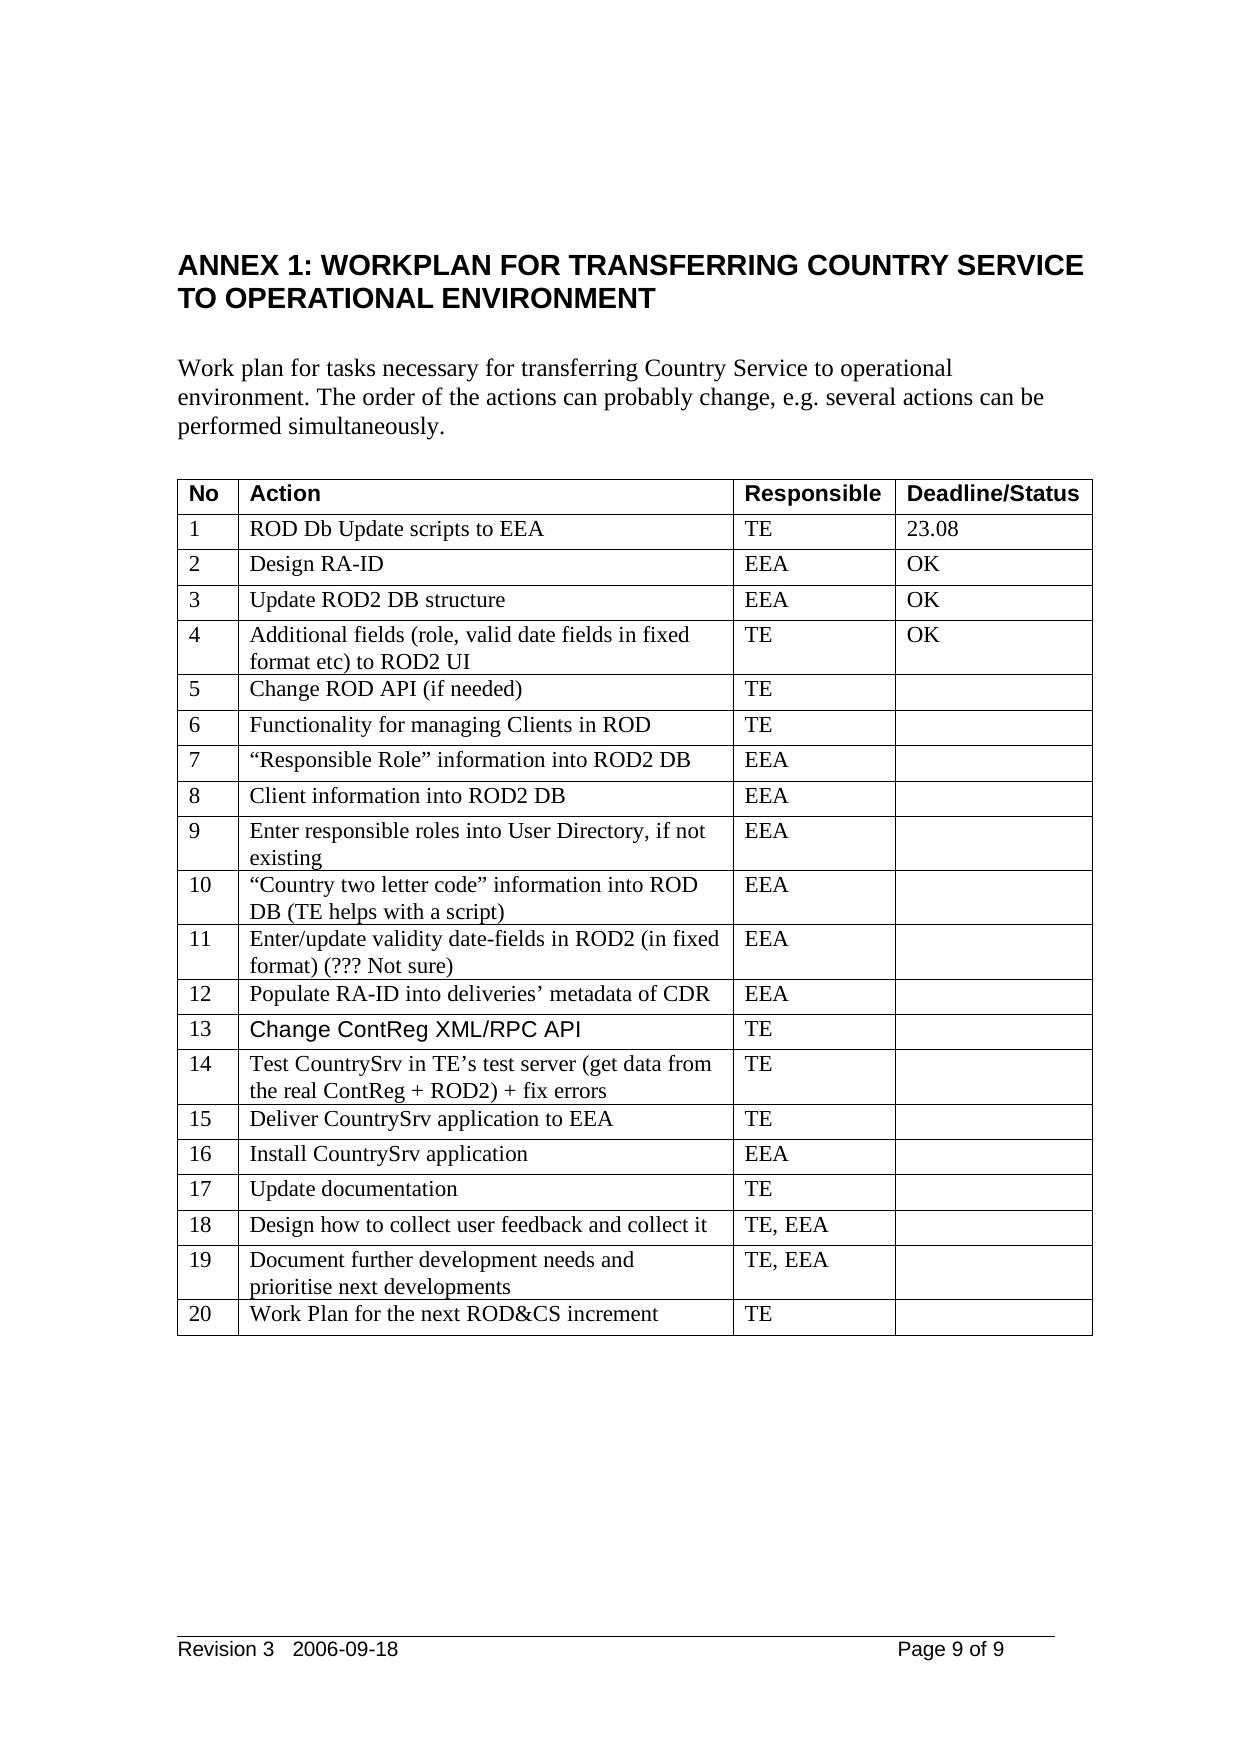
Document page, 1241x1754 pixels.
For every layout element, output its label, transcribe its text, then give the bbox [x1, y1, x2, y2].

table_cell 4 [178, 621, 238, 674]
table_cell 3 [178, 586, 238, 620]
table_cell Test CountrySrv in TE’s test server (get data from the real ContReg + ROD2) + fix errors [239, 1050, 733, 1103]
table_cell [896, 1246, 1092, 1299]
table_cell Document further development needs and prioritise next developments [239, 1246, 733, 1299]
table_cell EEA [734, 871, 895, 924]
table_cell 23.08 [896, 515, 1092, 549]
table_cell Deliver CountrySrv application to EEA [239, 1105, 733, 1139]
table_cell 8 [178, 782, 238, 816]
table_cell 5 [178, 675, 238, 710]
table_cell 2 [178, 550, 238, 585]
table_cell EEA [734, 782, 895, 816]
table_cell Enter responsible roles into User Directory, if not existing [239, 817, 733, 870]
table_cell 16 [178, 1140, 238, 1174]
table_header Deadline/Status [896, 480, 1092, 514]
table_cell Update documentation [239, 1175, 733, 1210]
table_cell 10 [178, 871, 238, 924]
table_cell TE [734, 1175, 895, 1210]
table_cell Change ContReg XML/RPC API [239, 1015, 733, 1049]
table_cell [896, 1175, 1092, 1210]
table_cell TE [734, 711, 895, 745]
table_cell [896, 746, 1092, 781]
table_cell 1 [178, 515, 238, 549]
table_cell [896, 1211, 1092, 1245]
table_cell Client information into ROD2 DB [239, 782, 733, 816]
table_cell “Responsible Role” information into ROD2 DB [239, 746, 733, 781]
table_cell TE, EEA [734, 1246, 895, 1299]
table_cell Change ROD API (if needed) [239, 675, 733, 710]
table_cell 19 [178, 1246, 238, 1299]
table_cell [896, 1050, 1092, 1103]
table_cell Functionality for managing Clients in ROD [239, 711, 733, 745]
table_cell OK [896, 621, 1092, 674]
table_header Action [239, 480, 733, 514]
table_cell 7 [178, 746, 238, 781]
table_cell Update ROD2 DB structure [239, 586, 733, 620]
table_cell EEA [734, 1140, 895, 1174]
table_cell [896, 980, 1092, 1014]
table_cell TE, EEA [734, 1211, 895, 1245]
table_header Responsible [734, 480, 895, 514]
table_cell EEA [734, 925, 895, 978]
table_cell TE [734, 1015, 895, 1049]
text Work plan for tasks necessary for transferring Country Service to operational environment. The order of the actions can probably change, e.g. several actions can be performed simultaneously. [177, 352, 1092, 439]
table_cell Additional fields (role, valid date fields in fixed format etc) to ROD2 UI [239, 621, 733, 674]
table_cell 12 [178, 980, 238, 1014]
table_cell TE [734, 1300, 895, 1335]
table_cell EEA [734, 550, 895, 585]
table_cell 20 [178, 1300, 238, 1335]
table_cell [896, 1015, 1092, 1049]
subtitle Annex 1: Workplan for transferring Country Service to operational environment [177, 248, 1092, 315]
table_cell TE [734, 1050, 895, 1103]
table_cell TE [734, 621, 895, 674]
table_cell Design RA-ID [239, 550, 733, 585]
table_cell “Country two letter code” information into ROD DB (TE helps with a script) [239, 871, 733, 924]
table_cell OK [896, 586, 1092, 620]
table_cell [896, 782, 1092, 816]
table_cell 9 [178, 817, 238, 870]
table_cell TE [734, 1105, 895, 1139]
table_cell Install CountrySrv application [239, 1140, 733, 1174]
table_cell 17 [178, 1175, 238, 1210]
table_cell [896, 1140, 1092, 1174]
table_cell Work Plan for the next ROD&CS increment [239, 1300, 733, 1335]
table_cell [896, 711, 1092, 745]
table_cell [896, 1105, 1092, 1139]
table_cell 15 [178, 1105, 238, 1139]
table_cell EEA [734, 817, 895, 870]
table_cell EEA [734, 746, 895, 781]
table_cell 14 [178, 1050, 238, 1103]
table_cell EEA [734, 586, 895, 620]
table_cell Enter/update validity date-fields in ROD2 (in fixed format) (??? Not sure) [239, 925, 733, 978]
table_cell 6 [178, 711, 238, 745]
table_cell 11 [178, 925, 238, 978]
table_cell Populate RA-ID into deliveries’ metadata of CDR [239, 980, 733, 1014]
table_cell EEA [734, 980, 895, 1014]
table_cell [896, 1300, 1092, 1335]
table_cell OK [896, 550, 1092, 585]
table_cell Design how to collect user feedback and collect it [239, 1211, 733, 1245]
table_cell [896, 871, 1092, 924]
table_cell [896, 925, 1092, 978]
table_cell [896, 817, 1092, 870]
table_cell ROD Db Update scripts to EEA [239, 515, 733, 549]
table_cell TE [734, 515, 895, 549]
table_header No [178, 480, 238, 514]
table_cell 18 [178, 1211, 238, 1245]
table_cell 13 [178, 1015, 238, 1049]
table_cell TE [734, 675, 895, 710]
table_cell [896, 675, 1092, 710]
